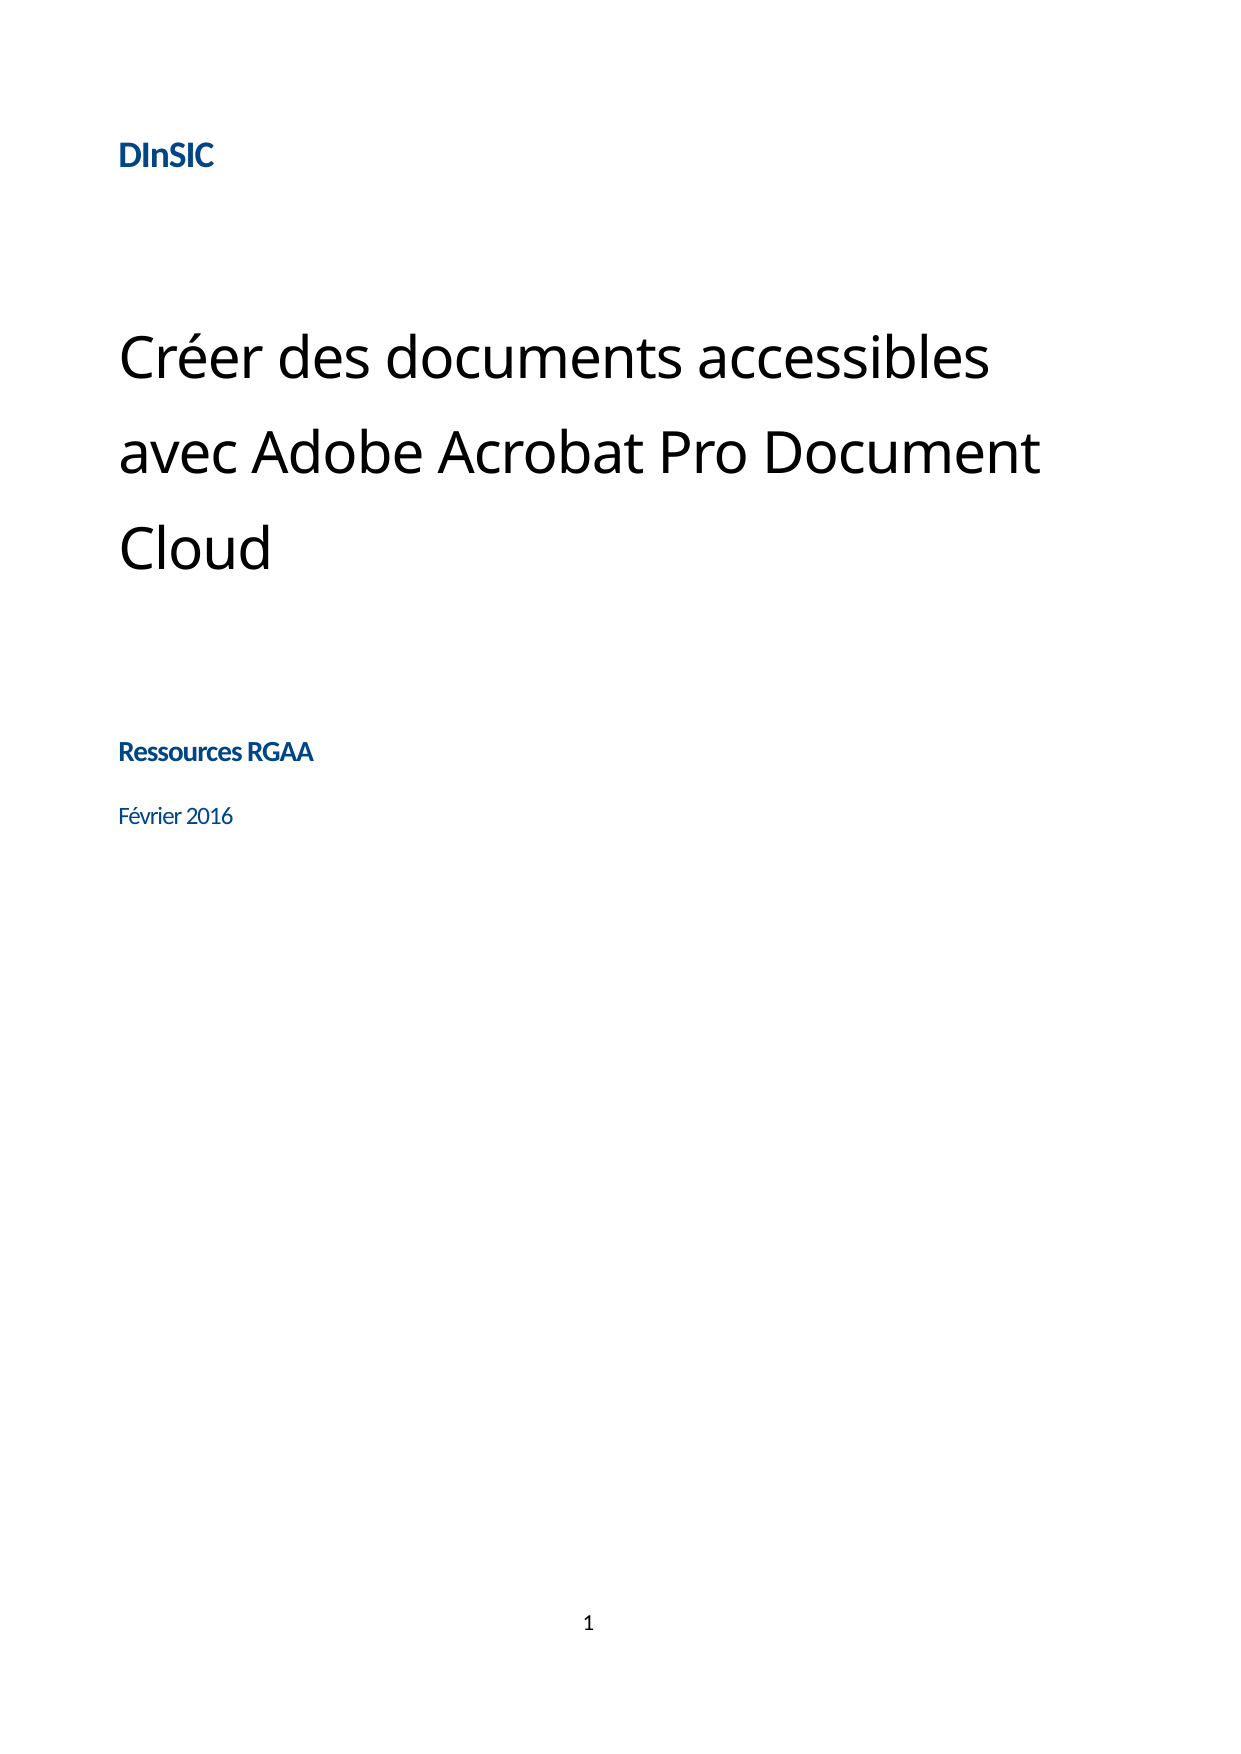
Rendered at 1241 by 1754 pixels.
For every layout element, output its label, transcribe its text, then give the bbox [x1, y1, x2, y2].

subtitle DInSIC [118, 131, 1122, 176]
subtitle Février 2016 [118, 801, 1122, 831]
subtitle Créer des documents accessibles avec Adobe Acrobat Pro Document Cloud [118, 316, 1122, 586]
subtitle Ressources RGAA [118, 733, 1122, 768]
